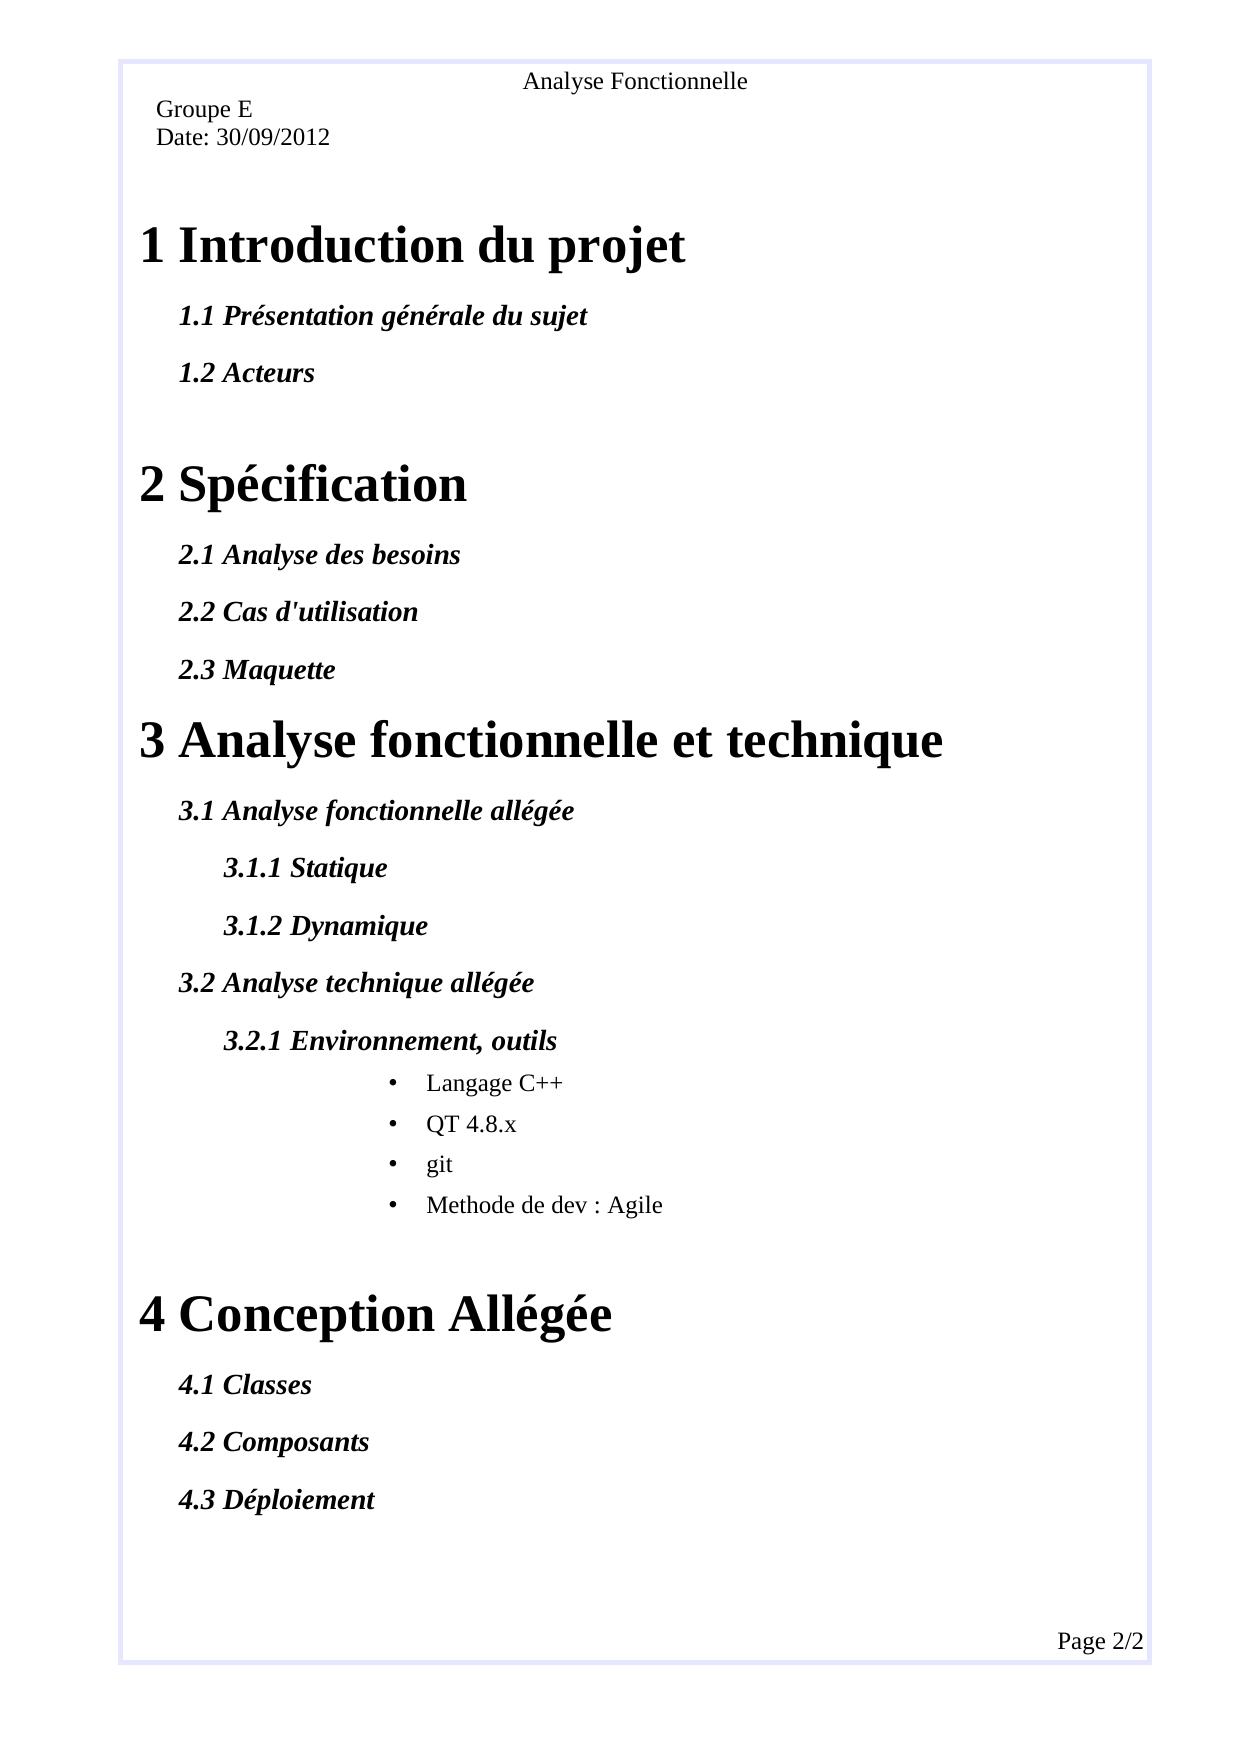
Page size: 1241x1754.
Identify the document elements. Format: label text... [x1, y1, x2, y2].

subtitle Statique [216, 852, 1144, 884]
subtitle Methode de dev : Agile [389, 1191, 1144, 1219]
subtitle Environnement, outils [216, 1024, 1144, 1057]
subtitle Spécification [126, 455, 1144, 513]
subtitle Classes [171, 1368, 1144, 1401]
subtitle Composants [171, 1426, 1144, 1458]
subtitle Conception Allégée [126, 1284, 1144, 1343]
subtitle git [389, 1150, 1144, 1178]
subtitle Analyse des besoins [171, 538, 1144, 571]
subtitle Déploiement [171, 1483, 1144, 1516]
subtitle Présentation générale du sujet [171, 299, 1144, 332]
subtitle Introduction du projet [126, 216, 1144, 274]
subtitle Acteurs [171, 357, 1144, 389]
subtitle Analyse fonctionnelle et technique [126, 711, 1144, 769]
subtitle Dynamique [216, 909, 1144, 942]
subtitle Analyse technique allégée [171, 967, 1144, 999]
subtitle Langage C++ [389, 1069, 1144, 1097]
subtitle Maquette [171, 653, 1144, 686]
subtitle QT 4.8.x [389, 1110, 1144, 1138]
subtitle Analyse fonctionnelle allégée [171, 794, 1144, 827]
subtitle Cas d'utilisation [171, 596, 1144, 628]
